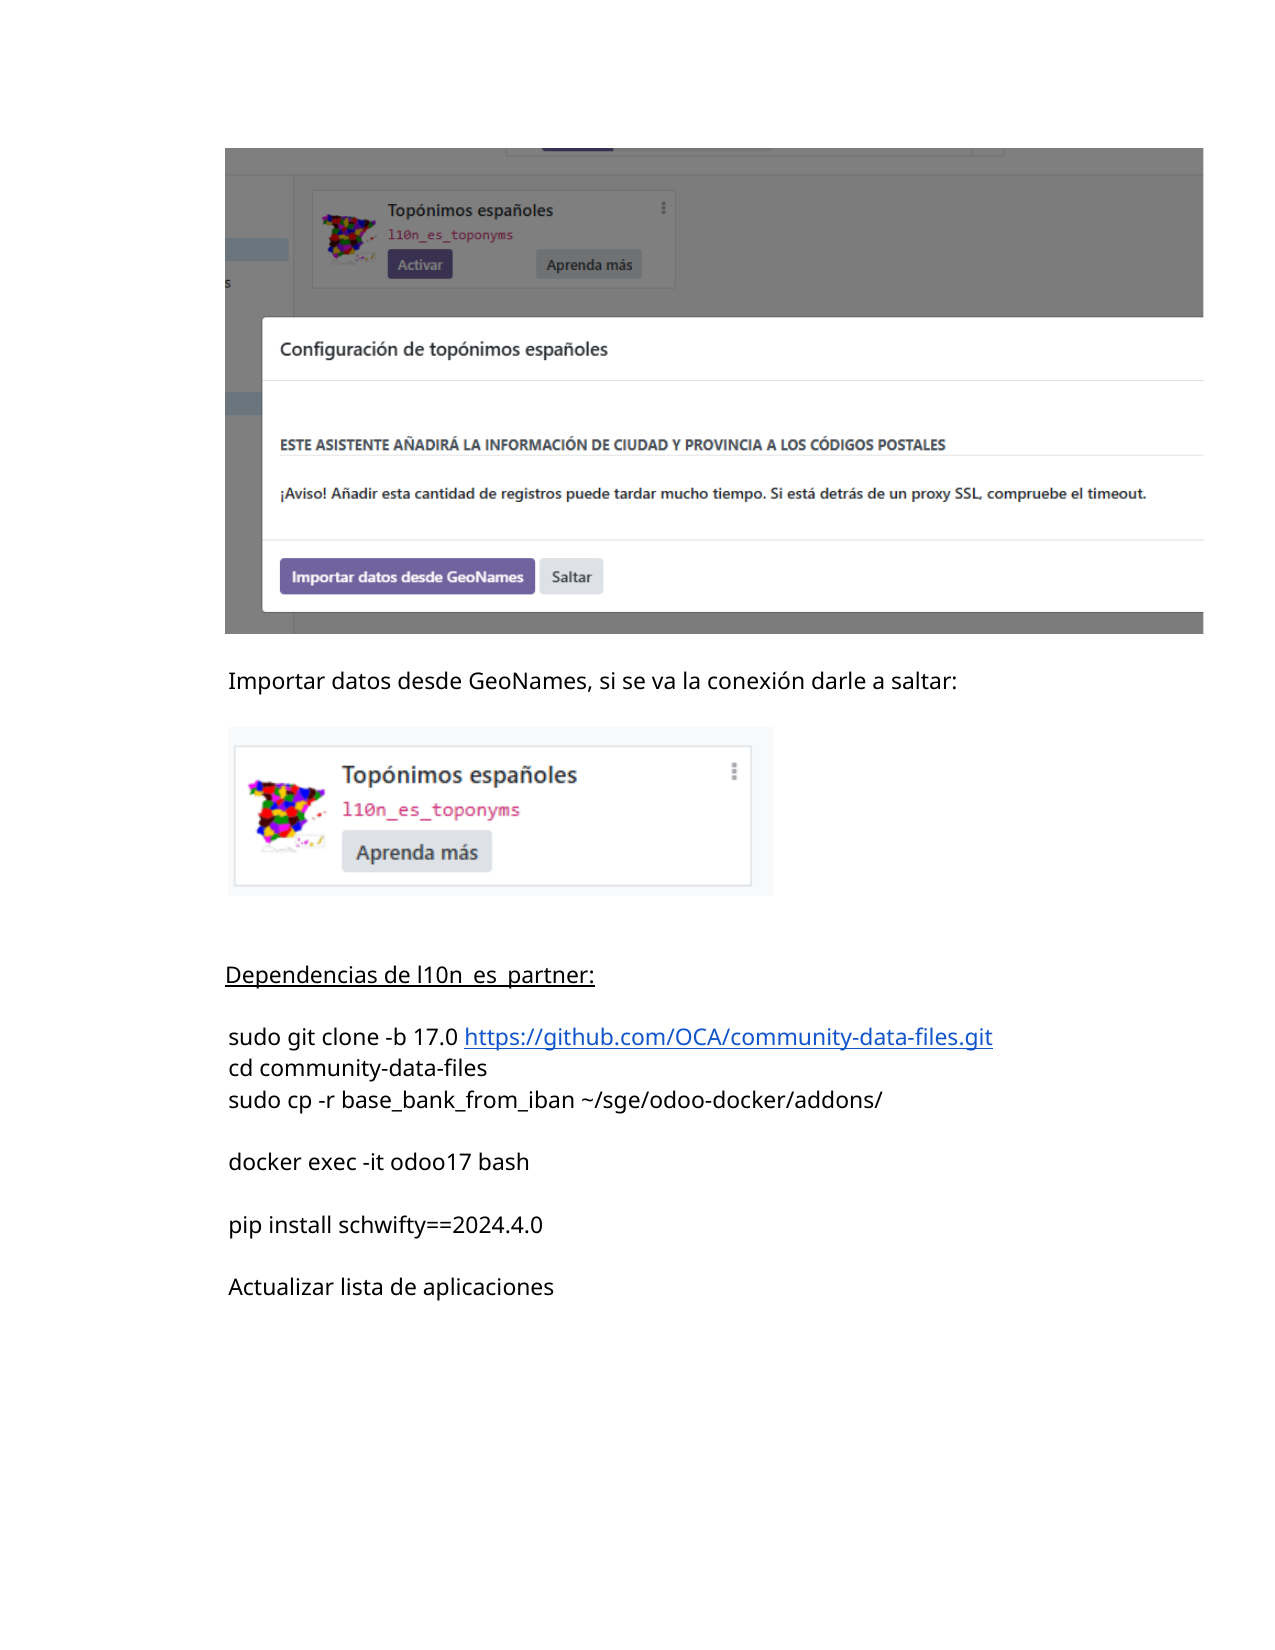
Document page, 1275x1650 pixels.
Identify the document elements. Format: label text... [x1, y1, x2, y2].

text Dependencias de l10n_es_partner: [150, 958, 1128, 990]
text sudo git clone -b 17.0 https://github.com/OCA/community-data-files.git [228, 1021, 1128, 1052]
text Actualizar lista de aplicaciones [228, 1271, 1128, 1302]
text Importar datos desde GeoNames, si se va la conexión darle a saltar: [228, 665, 1128, 696]
picture [225, 148, 1204, 634]
text sudo cp -r base_bank_from_iban ~/sge/odoo-docker/addons/ [228, 1083, 1128, 1115]
text pip install schwifty==2024.4.0 [228, 1208, 1128, 1240]
picture [228, 727, 774, 896]
text docker exec -it odoo17 bash [228, 1146, 1128, 1177]
text cd community-data-files [228, 1052, 1128, 1083]
